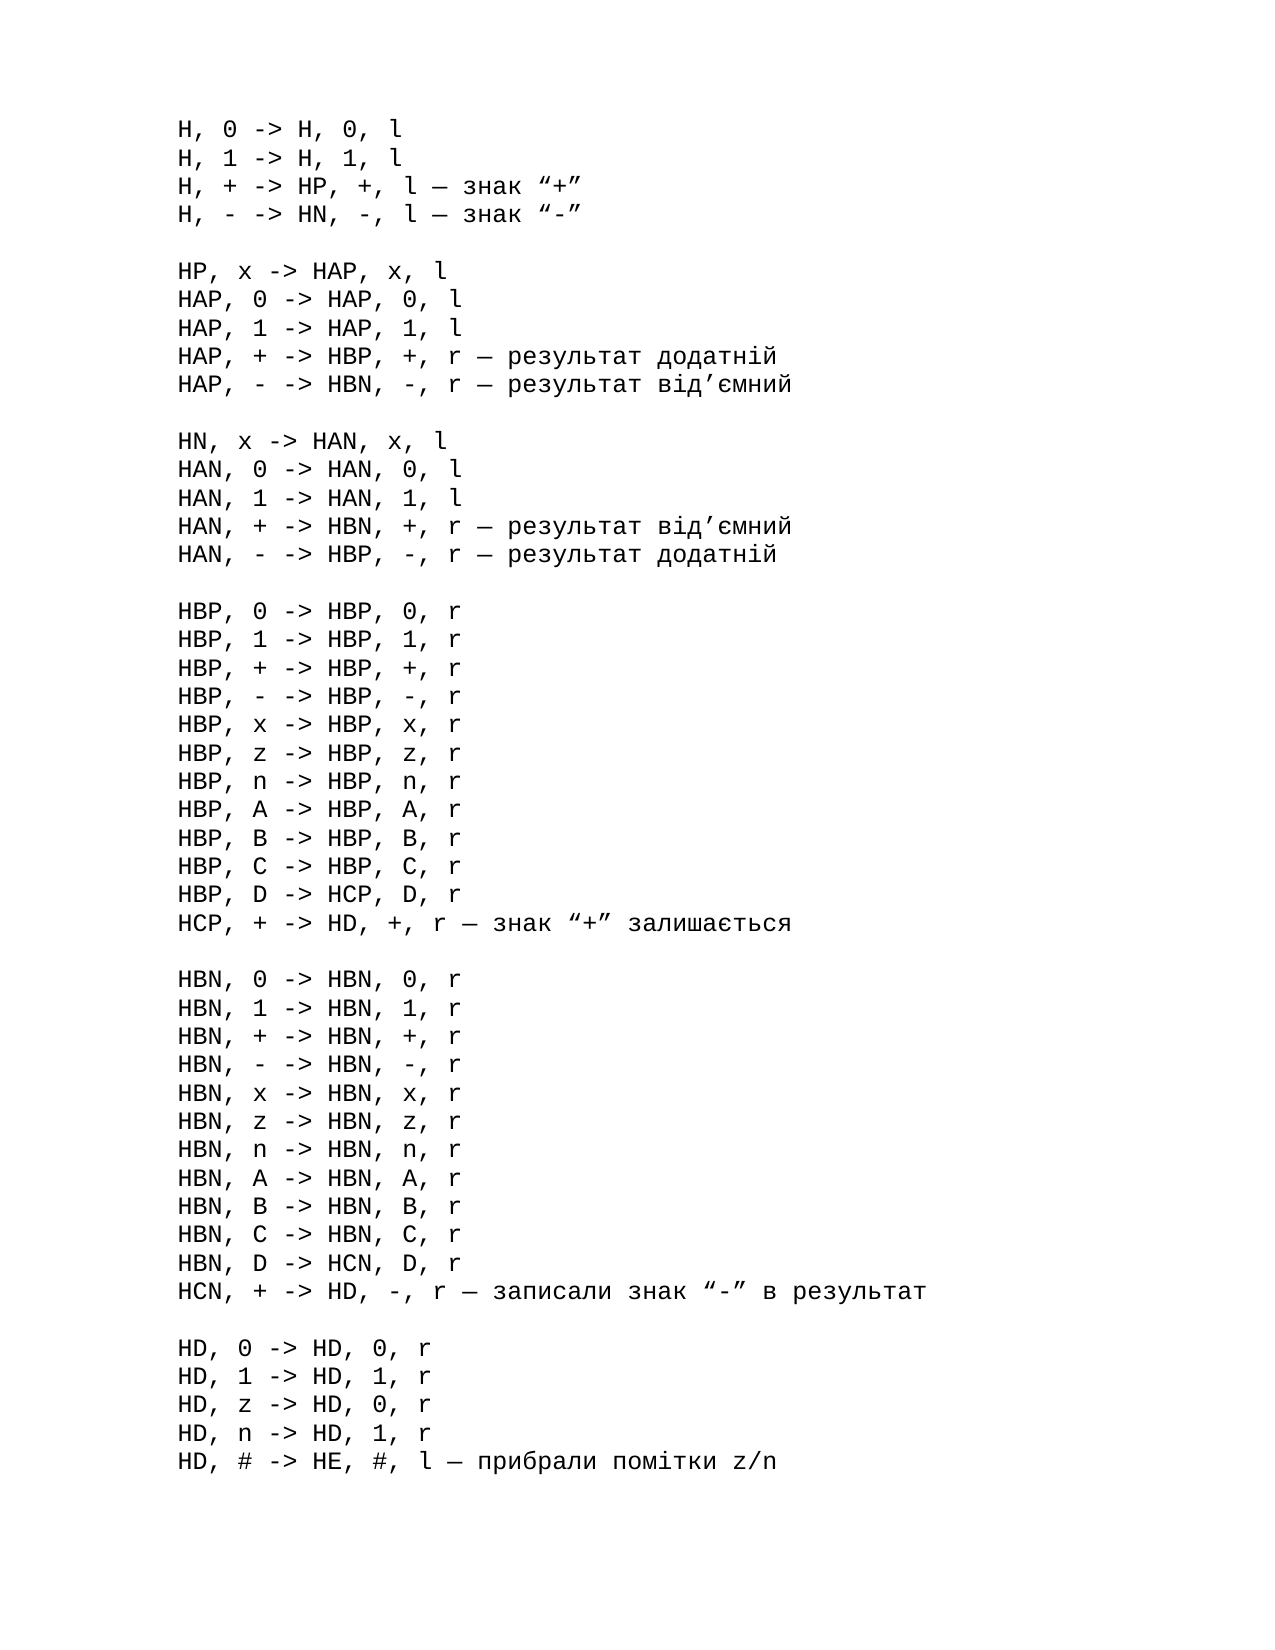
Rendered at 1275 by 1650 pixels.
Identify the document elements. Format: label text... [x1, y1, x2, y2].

text HAN, 1 -> HAN, 1, l [177, 485, 1186, 514]
text HAP, 0 -> HAP, 0, l [177, 287, 1186, 315]
text HBN, 0 -> HBN, 0, r [177, 967, 1186, 995]
text HBP, B -> HBP, B, r [177, 825, 1186, 854]
text HBP, C -> HBP, C, r [177, 854, 1186, 882]
text HBN, B -> HBN, B, r [177, 1194, 1186, 1222]
text HBN, A -> HBN, A, r [177, 1165, 1186, 1194]
text HCP, + -> HD, +, r — знак “+” залишається [177, 910, 1186, 939]
text HBN, + -> HBN, +, r [177, 1024, 1186, 1052]
text HCN, + -> HD, -, r — записали знак “-” в результат [177, 1279, 1186, 1307]
text H, + -> HP, +, l — знак “+” [177, 174, 1186, 202]
text HBP, D -> HCP, D, r [177, 882, 1186, 910]
text HAP, + -> HBP, +, r — результат додатній [177, 344, 1186, 372]
text HAN, + -> HBN, +, r — результат від’ємний [177, 514, 1186, 542]
text HBP, n -> HBP, n, r [177, 769, 1186, 797]
text H, - -> HN, -, l — знак “-” [177, 202, 1186, 230]
text HBN, 1 -> HBN, 1, r [177, 995, 1186, 1024]
text HD, z -> HD, 0, r [177, 1392, 1186, 1420]
text HD, 1 -> HD, 1, r [177, 1364, 1186, 1392]
text HAN, - -> HBP, -, r — результат додатній [177, 542, 1186, 570]
text HBP, z -> HBP, z, r [177, 740, 1186, 769]
text HAN, 0 -> HAN, 0, l [177, 457, 1186, 485]
text HBN, n -> HBN, n, r [177, 1137, 1186, 1165]
text HD, n -> HD, 1, r [177, 1420, 1186, 1449]
text HBP, 1 -> HBP, 1, r [177, 627, 1186, 655]
text HAP, 1 -> HAP, 1, l [177, 315, 1186, 344]
text HD, 0 -> HD, 0, r [177, 1335, 1186, 1364]
text HBN, - -> HBN, -, r [177, 1052, 1186, 1080]
text HN, x -> HAN, x, l [177, 429, 1186, 457]
text HBN, z -> HBN, z, r [177, 1109, 1186, 1137]
text HBN, D -> HCN, D, r [177, 1250, 1186, 1279]
text HBP, A -> HBP, A, r [177, 797, 1186, 825]
text H, 1 -> H, 1, l [177, 145, 1186, 174]
text HBN, x -> HBN, x, r [177, 1080, 1186, 1109]
text HBN, C -> HBN, C, r [177, 1222, 1186, 1250]
text HBP, 0 -> HBP, 0, r [177, 599, 1186, 627]
text HP, x -> HAP, x, l [177, 259, 1186, 287]
text HAP, - -> HBN, -, r — результат від’ємний [177, 372, 1186, 400]
text HBP, - -> HBP, -, r [177, 684, 1186, 712]
text HBP, x -> HBP, x, r [177, 712, 1186, 740]
text H, 0 -> H, 0, l [177, 117, 1186, 145]
text HD, # -> HE, #, l — прибрали помітки z/n [177, 1449, 1186, 1477]
text HBP, + -> HBP, +, r [177, 655, 1186, 684]
